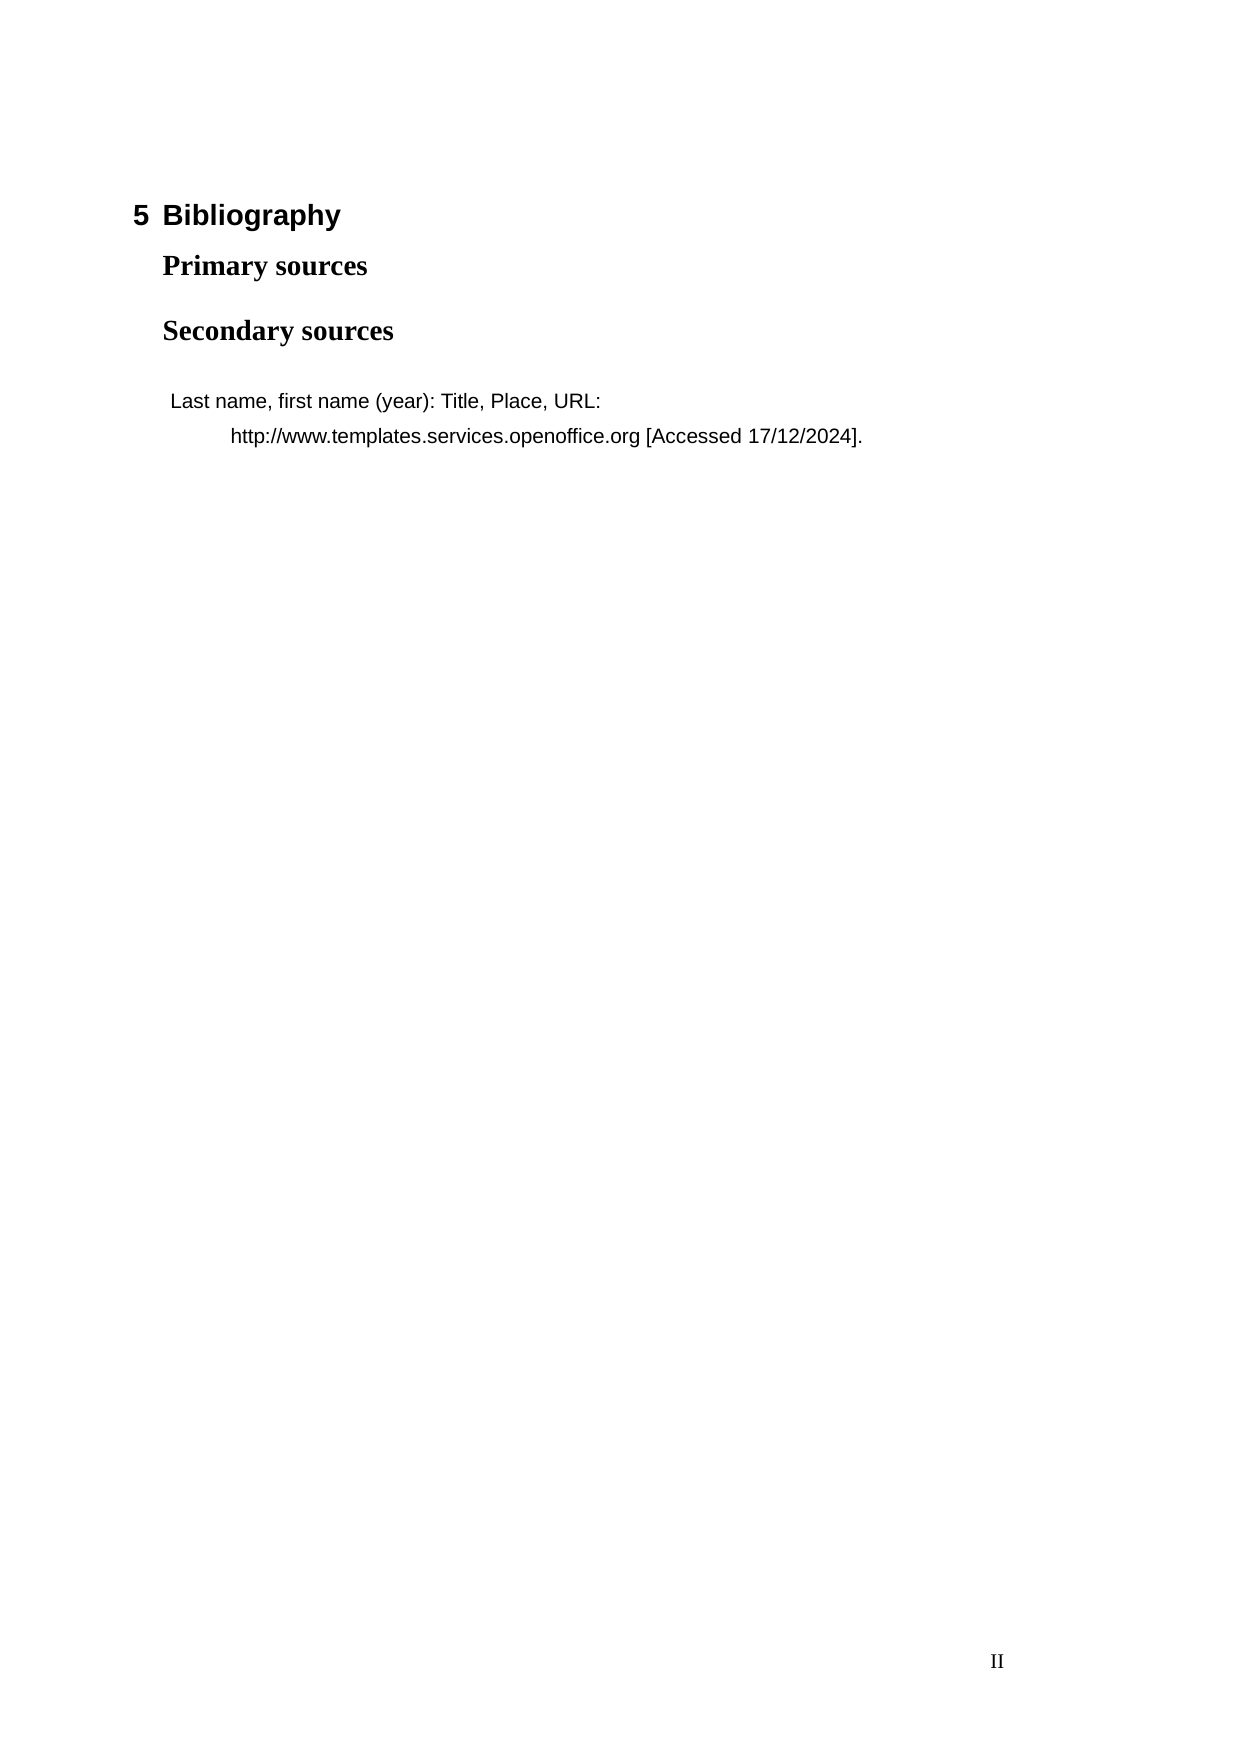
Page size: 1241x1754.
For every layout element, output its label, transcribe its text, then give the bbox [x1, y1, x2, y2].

subtitle Bibliography [133, 198, 1004, 231]
text Last name, first name (year): Title, Place, URL: http://www.templates.services.openoffice.org [Accessed 17/12/2024]. [170, 390, 1004, 448]
text Secondary sources [133, 314, 1004, 346]
text Primary sources [133, 249, 1004, 282]
